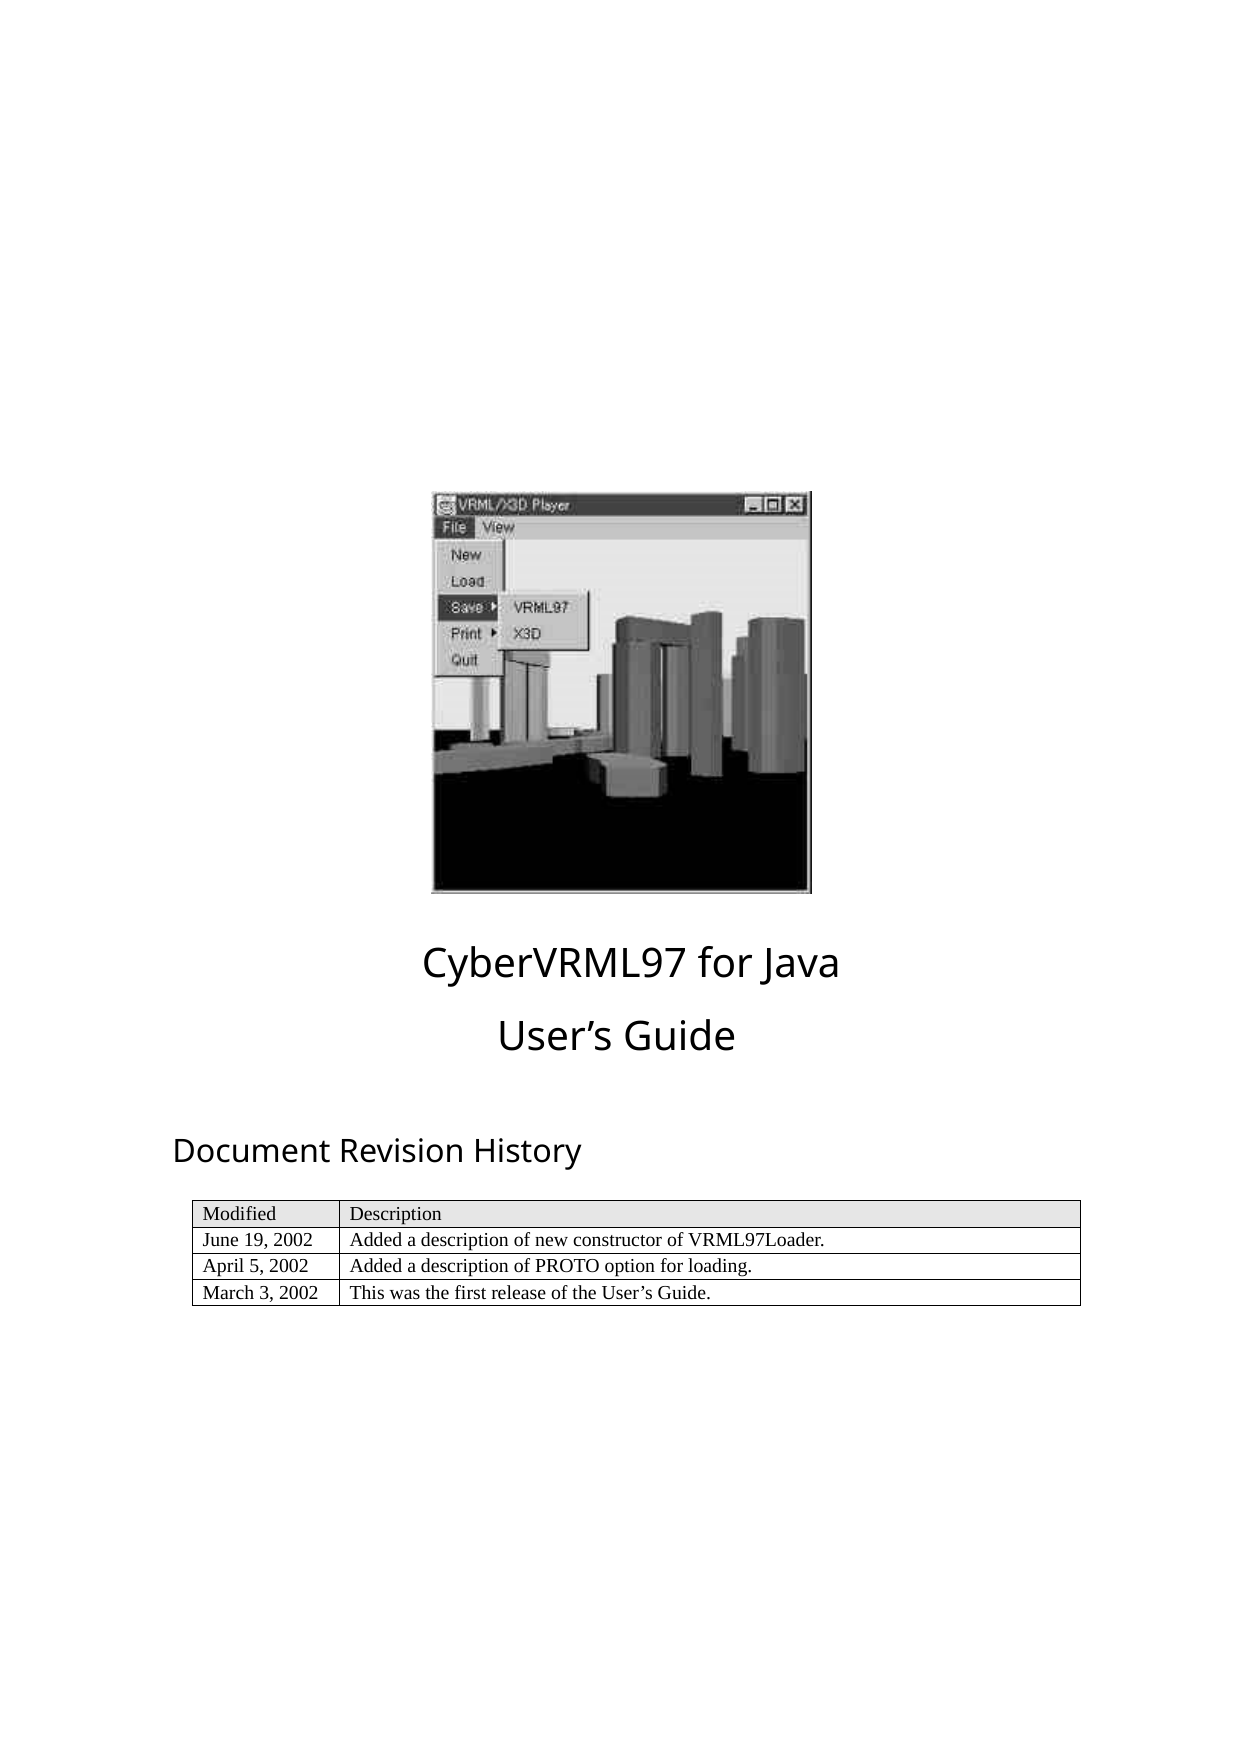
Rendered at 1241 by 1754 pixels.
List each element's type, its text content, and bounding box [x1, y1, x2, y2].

table_cell June 19, 2002 [193, 1228, 339, 1253]
table_cell This was the first release of the User’s Guide. [340, 1280, 1080, 1305]
table_cell March 3, 2002 [193, 1280, 339, 1305]
table_cell April 5, 2002 [193, 1254, 339, 1279]
text Document Revision History [172, 1128, 1069, 1172]
table_cell Added a description of PROTO option for loading. [340, 1254, 1080, 1279]
text CyberVRML97 for Java [173, 934, 841, 989]
picture [431, 491, 812, 894]
table_header Description [340, 1201, 1080, 1227]
table_header Modified [193, 1201, 339, 1227]
text User’s Guide [497, 1007, 1069, 1063]
table_cell Added a description of new constructor of VRML97Loader. [340, 1228, 1080, 1253]
